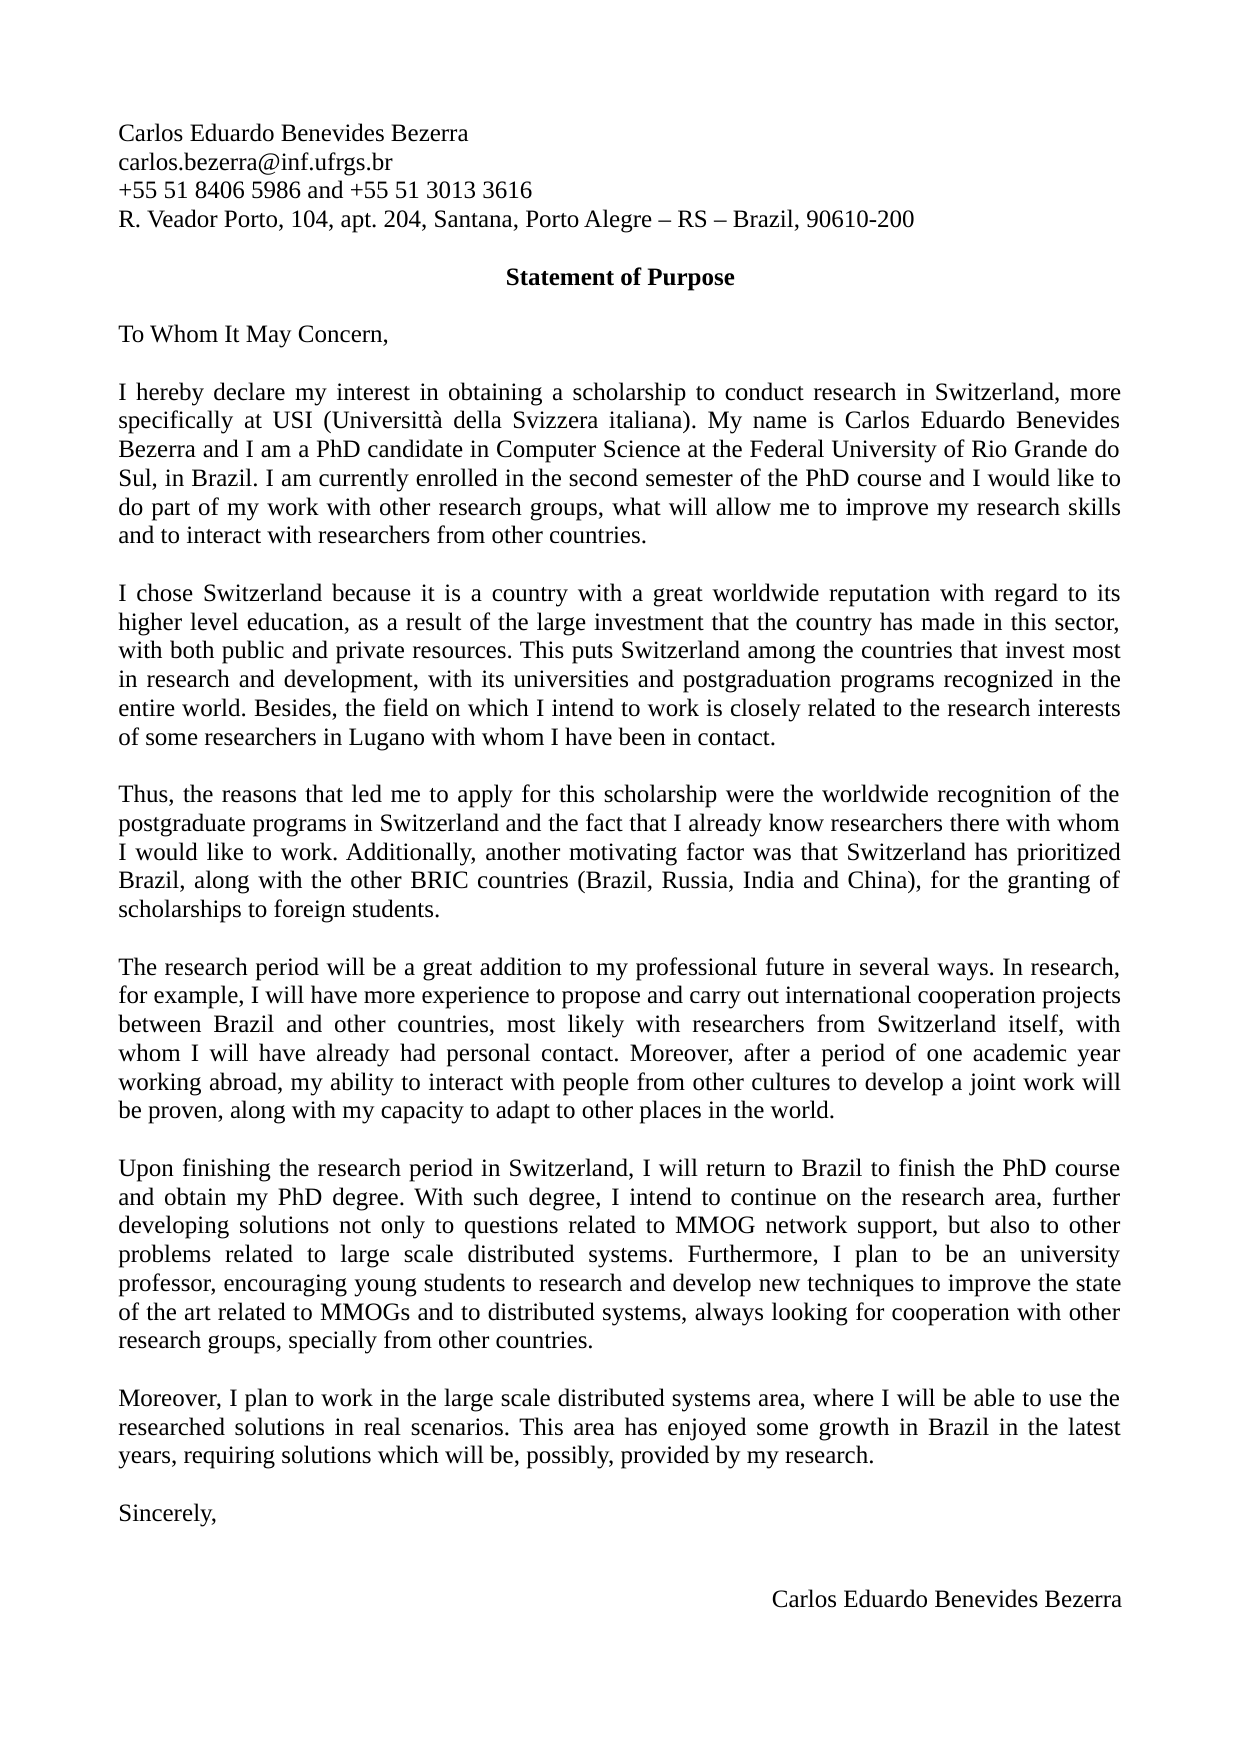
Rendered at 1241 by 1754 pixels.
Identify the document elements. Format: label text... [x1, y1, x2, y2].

text +55 51 8406 5986 and +55 51 3013 3616 [118, 176, 1122, 204]
text To Whom It May Concern, [118, 319, 1122, 348]
text Sincerely, [118, 1498, 1122, 1527]
text I chose Switzerland because it is a country with a great worldwide reputation with regard to its higher level education, as a result of the large investment that the country has made in this sector, with both public and private resources. This puts Switzerland among the countries that invest most in research and development, with its universities and postgraduation programs recognized in the entire world. Besides, the field on which I intend to work is closely related to the research interests of some researchers in Lugano with whom I have been in contact. [118, 578, 1122, 751]
text Statement of Purpose [118, 262, 1122, 291]
text carlos.bezerra@inf.ufrgs.br [118, 147, 1122, 176]
text I hereby declare my interest in obtaining a scholarship to conduct research in Switzerland, more specifically at USI (Universittà della Svizzera italiana). My name is Carlos Eduardo Benevides Bezerra and I am a PhD candidate in Computer Science at the Federal University of Rio Grande do Sul, in Brazil. I am currently enrolled in the second semester of the PhD course and I would like to do part of my work with other research groups, what will allow me to improve my research skills and to interact with researchers from other countries. [118, 377, 1122, 549]
text Upon finishing the research period in Switzerland, I will return to Brazil to finish the PhD course and obtain my PhD degree. With such degree, I intend to continue on the research area, further developing solutions not only to questions related to MMOG network support, but also to other problems related to large scale distributed systems. Furthermore, I plan to be an university professor, encouraging young students to research and develop new techniques to improve the state of the art related to MMOGs and to distributed systems, always looking for cooperation with other research groups, specially from other countries. [118, 1153, 1122, 1354]
text R. Veador Porto, 104, apt. 204, Santana, Porto Alegre – RS – Brazil, 90610-200 [118, 204, 1122, 233]
text Thus, the reasons that led me to apply for this scholarship were the worldwide recognition of the postgraduate programs in Switzerland and the fact that I already know researchers there with whom I would like to work. Additionally, another motivating factor was that Switzerland has prioritized Brazil, along with the other BRIC countries (Brazil, Russia, India and China), for the granting of scholarships to foreign students. [118, 779, 1122, 923]
text The research period will be a great addition to my professional future in several ways. In research, for example, I will have more experience to propose and carry out international cooperation projects between Brazil and other countries, most likely with researchers from Switzerland itself, with whom I will have already had personal contact. Moreover, after a period of one academic year working abroad, my ability to interact with people from other cultures to develop a joint work will be proven, along with my capacity to adapt to other places in the world. [118, 952, 1122, 1124]
text Moreover, I plan to work in the large scale distributed systems area, where I will be able to use the researched solutions in real scenarios. This area has enjoyed some growth in Brazil in the latest years, requiring solutions which will be, possibly, provided by my research. [118, 1383, 1122, 1469]
text Carlos Eduardo Benevides Bezerra [118, 118, 1122, 147]
text Carlos Eduardo Benevides Bezerra [118, 1584, 1122, 1613]
